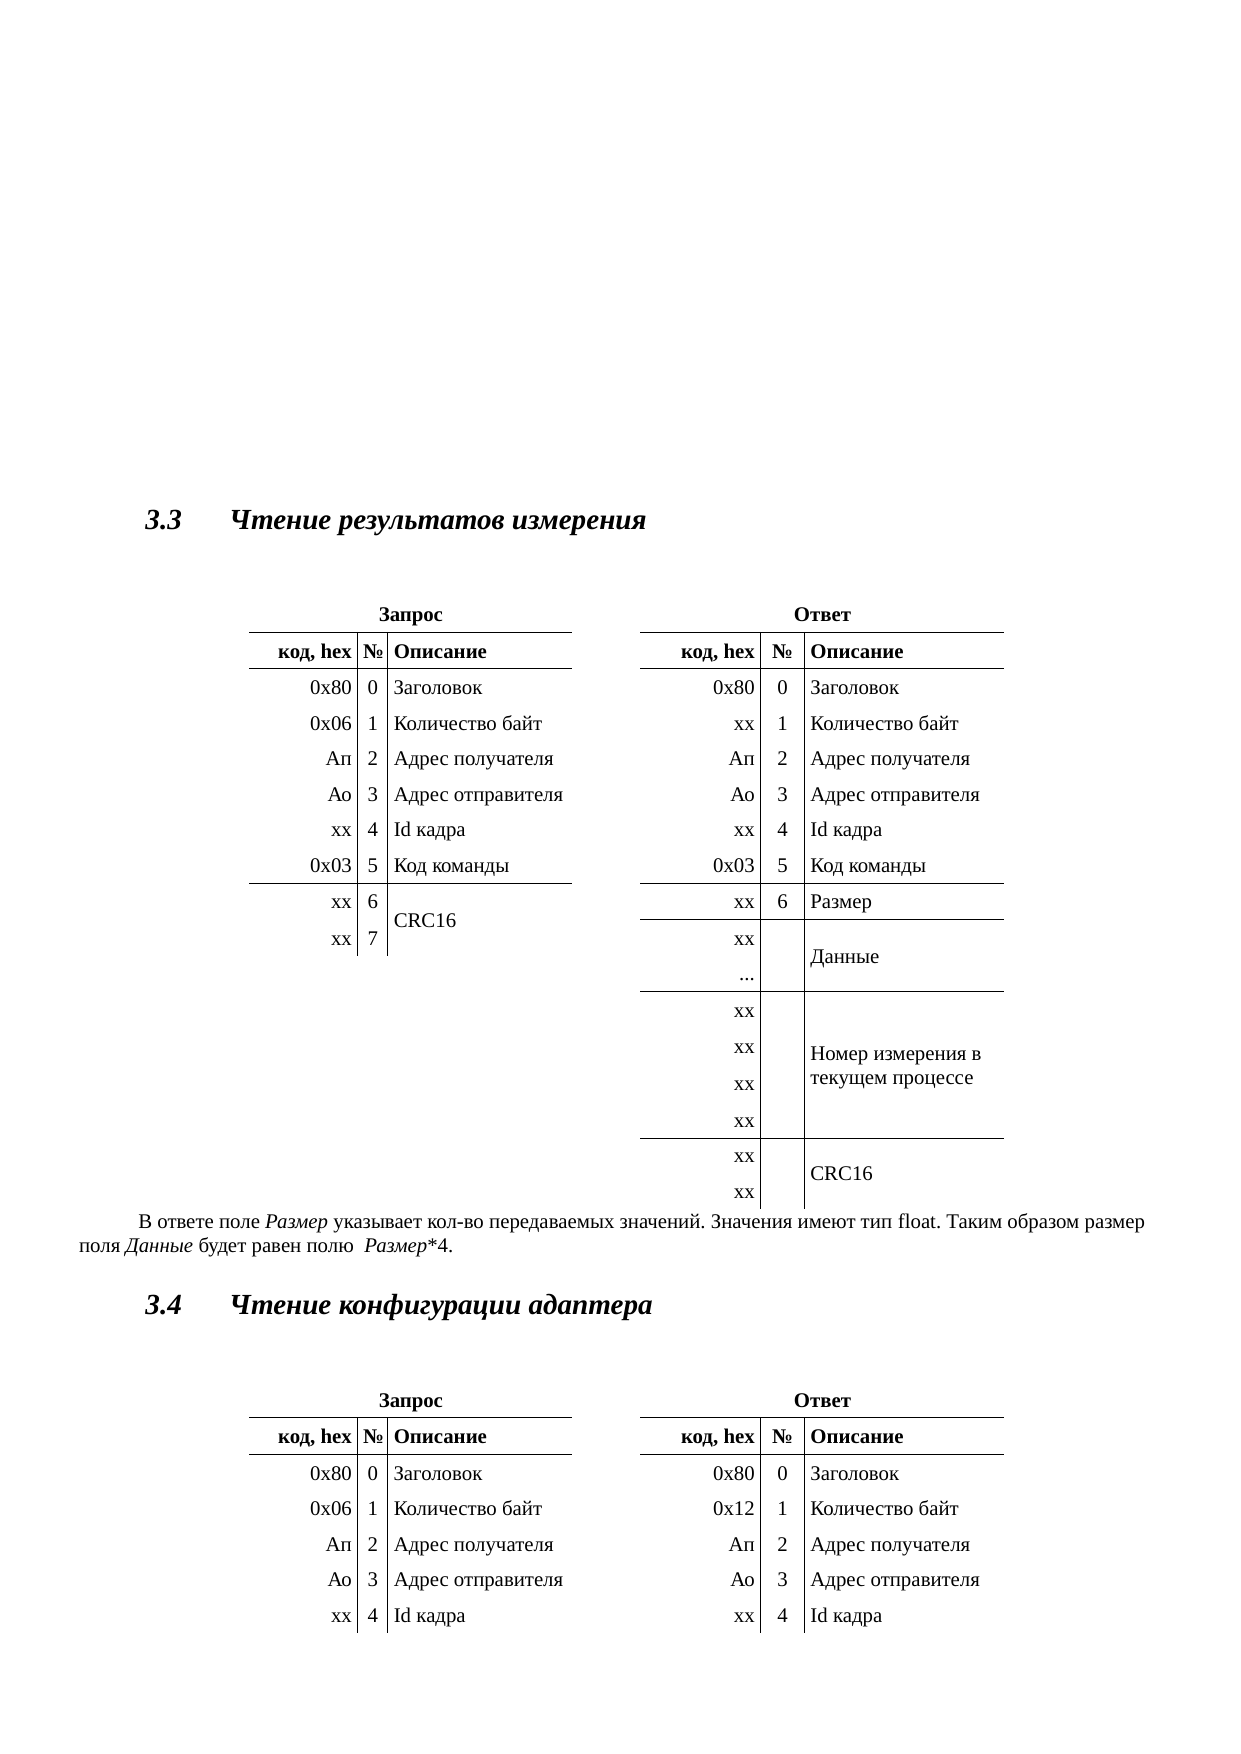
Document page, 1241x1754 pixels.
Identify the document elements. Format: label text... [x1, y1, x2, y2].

table_cell xx [640, 1139, 760, 1173]
table_cell [249, 1138, 357, 1173]
table_cell Код команды [388, 847, 572, 882]
table_cell 2 [358, 1526, 387, 1561]
table_cell Id кадра [388, 811, 572, 847]
table_cell xx [640, 705, 760, 740]
table_cell [572, 668, 640, 705]
table_cell Ао [640, 1561, 760, 1597]
table_cell [388, 1138, 572, 1173]
table_header Ответ [640, 1382, 1004, 1417]
table_cell xx [640, 1101, 760, 1137]
table_cell 0x80 [640, 669, 760, 705]
table_cell [572, 1597, 640, 1632]
table_cell Адрес отправителя [805, 776, 1004, 811]
table_cell Размер [805, 884, 1004, 919]
table_cell [388, 1064, 572, 1101]
table_cell xx [640, 811, 760, 847]
table_cell Количество байт [388, 1490, 572, 1526]
table_cell [572, 1490, 640, 1526]
table_cell xx [249, 1597, 357, 1632]
text В ответе поле Размер указывает кол-во передаваемых значений. Значения имеют тип float. Таким образом размер поля Данные будет равен полю Размер*4. [79, 1209, 1187, 1257]
table_cell Адрес отправителя [388, 1561, 572, 1597]
table_cell [761, 1101, 804, 1137]
table_cell [357, 991, 388, 1028]
table_cell 1 [358, 705, 387, 740]
table_cell [572, 740, 640, 776]
table_cell Количество байт [805, 1490, 1004, 1526]
table_cell Адрес получателя [805, 740, 1004, 776]
table_header Запрос [249, 1382, 572, 1417]
table_cell [572, 1561, 640, 1597]
table_cell [388, 991, 572, 1028]
table_cell xx [640, 1028, 760, 1064]
table_cell Описание [805, 1418, 1004, 1454]
table_cell [357, 1028, 388, 1064]
table_cell Заголовок [805, 669, 1004, 705]
table_cell [572, 919, 640, 956]
table_cell [388, 1028, 572, 1064]
table_cell Id кадра [388, 1597, 572, 1632]
table_cell № [358, 633, 387, 668]
table_cell [572, 1417, 640, 1454]
table_cell код, hex [249, 633, 357, 668]
table_cell Данные [805, 920, 1004, 991]
table_cell Количество байт [805, 705, 1004, 740]
subtitle Чтение конфигурации адаптера [108, 1287, 1187, 1321]
table_cell [572, 1526, 640, 1561]
table_cell [761, 1028, 804, 1064]
table_cell Ап [640, 1526, 760, 1561]
table_cell 3 [358, 1561, 387, 1597]
table_cell [761, 1173, 804, 1209]
table_cell [572, 776, 640, 811]
table_cell 5 [358, 847, 387, 882]
table_cell [572, 1454, 640, 1490]
table_cell xx [640, 1064, 760, 1101]
table_cell [761, 1139, 804, 1173]
table_cell xx [249, 884, 357, 919]
table_cell 0 [761, 1455, 804, 1490]
table_cell Адрес получателя [388, 1526, 572, 1561]
table_cell xx [640, 992, 760, 1028]
table_cell Адрес отправителя [388, 776, 572, 811]
table_cell [761, 1064, 804, 1101]
table_header [572, 596, 640, 632]
subtitle Чтение результатов измерения [108, 502, 1187, 536]
table_cell № [761, 633, 804, 668]
table_cell код, hex [249, 1418, 357, 1454]
table_cell 0x03 [640, 847, 760, 882]
table_cell 0 [761, 669, 804, 705]
table_cell 0x06 [249, 1490, 357, 1526]
table_cell Ап [640, 740, 760, 776]
table_cell [388, 956, 572, 991]
table_cell [761, 956, 804, 991]
table_cell 0x06 [249, 705, 357, 740]
table_cell [357, 956, 388, 991]
table_cell [249, 956, 357, 991]
table_cell 1 [761, 1490, 804, 1526]
table_cell CRC16 [805, 1139, 1004, 1209]
table_cell [572, 991, 640, 1209]
table_cell 0 [358, 669, 387, 705]
table_cell [357, 1064, 388, 1101]
table_cell 6 [358, 884, 387, 919]
table_cell [357, 1101, 388, 1137]
table_cell xx [640, 1173, 760, 1209]
table_cell код, hex [640, 633, 760, 668]
table_cell [249, 1064, 357, 1101]
table_cell [357, 1138, 388, 1173]
table_cell 4 [358, 1597, 387, 1632]
table_cell xx [640, 920, 760, 956]
table_cell Код команды [805, 847, 1004, 882]
table_cell [249, 1173, 357, 1209]
table_cell Ап [249, 1526, 357, 1561]
table_cell [572, 847, 640, 882]
table_cell Ао [640, 776, 760, 811]
table_cell 1 [761, 705, 804, 740]
table_cell Адрес отправителя [805, 1561, 1004, 1597]
table_cell Id кадра [805, 811, 1004, 847]
table_cell Ао [249, 776, 357, 811]
table_cell 2 [358, 740, 387, 776]
table_cell 0x80 [640, 1455, 760, 1490]
table_cell [572, 705, 640, 740]
table_cell 1 [358, 1490, 387, 1526]
table_cell № [358, 1418, 387, 1454]
table_cell 3 [761, 776, 804, 811]
table_cell [761, 992, 804, 1028]
table_cell 7 [358, 919, 387, 956]
table_cell 6 [761, 884, 804, 919]
table_cell CRC16 [388, 884, 572, 956]
table_cell 2 [761, 740, 804, 776]
table_cell 0x03 [249, 847, 357, 882]
table_cell код, hex [640, 1418, 760, 1454]
table_cell Адрес получателя [388, 740, 572, 776]
table_cell 4 [358, 811, 387, 847]
table_cell 3 [761, 1561, 804, 1597]
table_cell xx [249, 919, 357, 956]
table_cell [388, 1101, 572, 1137]
table_cell [572, 811, 640, 847]
table_cell 0 [358, 1455, 387, 1490]
table_cell [572, 883, 640, 919]
table_cell [249, 1101, 357, 1137]
table_cell 3 [358, 776, 387, 811]
table_header [572, 1382, 640, 1417]
table_cell 2 [761, 1526, 804, 1561]
table_cell Ап [249, 740, 357, 776]
table_cell Описание [805, 633, 1004, 668]
table_cell [249, 991, 357, 1028]
table_cell [388, 1173, 572, 1209]
table_cell [761, 920, 804, 956]
table_cell [249, 1028, 357, 1064]
table_header Ответ [640, 596, 1004, 632]
table_header Запрос [249, 596, 572, 632]
table_cell Ао [249, 1561, 357, 1597]
table_cell [572, 956, 640, 991]
table_cell 0x12 [640, 1490, 760, 1526]
table_cell 0x80 [249, 669, 357, 705]
table_cell Заголовок [805, 1455, 1004, 1490]
table_cell Количество байт [388, 705, 572, 740]
table_cell Заголовок [388, 1455, 572, 1490]
table_cell Описание [388, 1418, 572, 1454]
table_cell xx [640, 884, 760, 919]
table_cell Описание [388, 633, 572, 668]
table_cell [357, 1173, 388, 1209]
table_cell 5 [761, 847, 804, 882]
table_cell xx [249, 811, 357, 847]
table_cell xx [640, 1597, 760, 1632]
table_cell 0x80 [249, 1455, 357, 1490]
table_cell 4 [761, 1597, 804, 1632]
table_cell 4 [761, 811, 804, 847]
table_cell Id кадра [805, 1597, 1004, 1632]
table_cell ... [640, 956, 760, 991]
table_cell Номер измерения в текущем процессе [805, 992, 1004, 1137]
table_cell Адрес получателя [805, 1526, 1004, 1561]
table_cell № [761, 1418, 804, 1454]
table_cell [572, 632, 640, 668]
table_cell Заголовок [388, 669, 572, 705]
